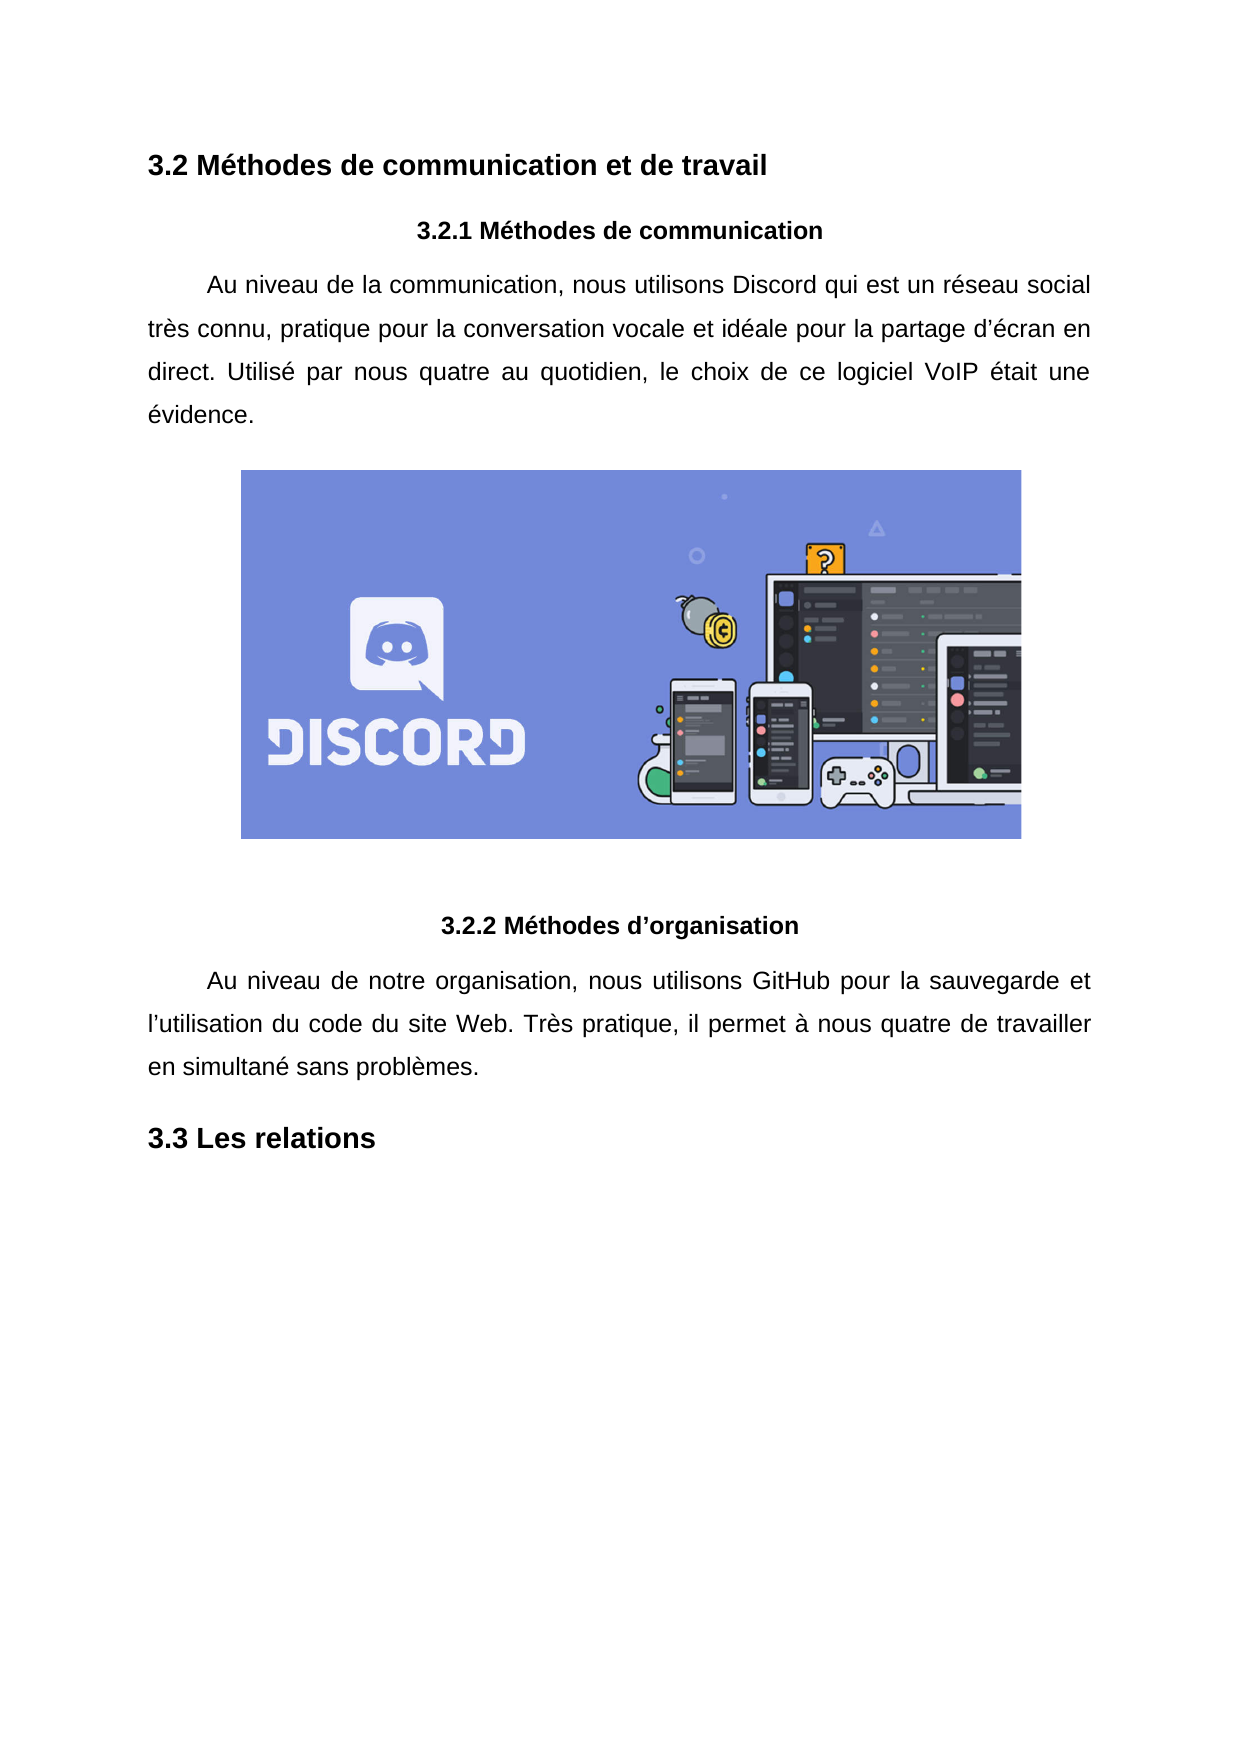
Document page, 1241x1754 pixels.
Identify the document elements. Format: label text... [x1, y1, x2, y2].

text Au niveau de notre organisation, nous utilisons GitHub pour la sauvegarde et l’utilisation du code du site Web. Très pratique, il permet à nous quatre de travailler en simultané sans problèmes. [148, 966, 1093, 1081]
picture [241, 470, 1022, 839]
subtitle Méthodes de communication et de travail [148, 148, 1093, 181]
subtitle Méthodes d’organisation [159, 911, 1081, 939]
subtitle Les relations [148, 1122, 1093, 1155]
text Au niveau de la communication, nous utilisons Discord qui est un réseau social très connu, pratique pour la conversation vocale et idéale pour la partage d’écran en direct. Utilisé par nous quatre au quotidien, le choix de ce logiciel VoIP était une évidence. [148, 271, 1093, 429]
subtitle Méthodes de communication [159, 216, 1081, 244]
